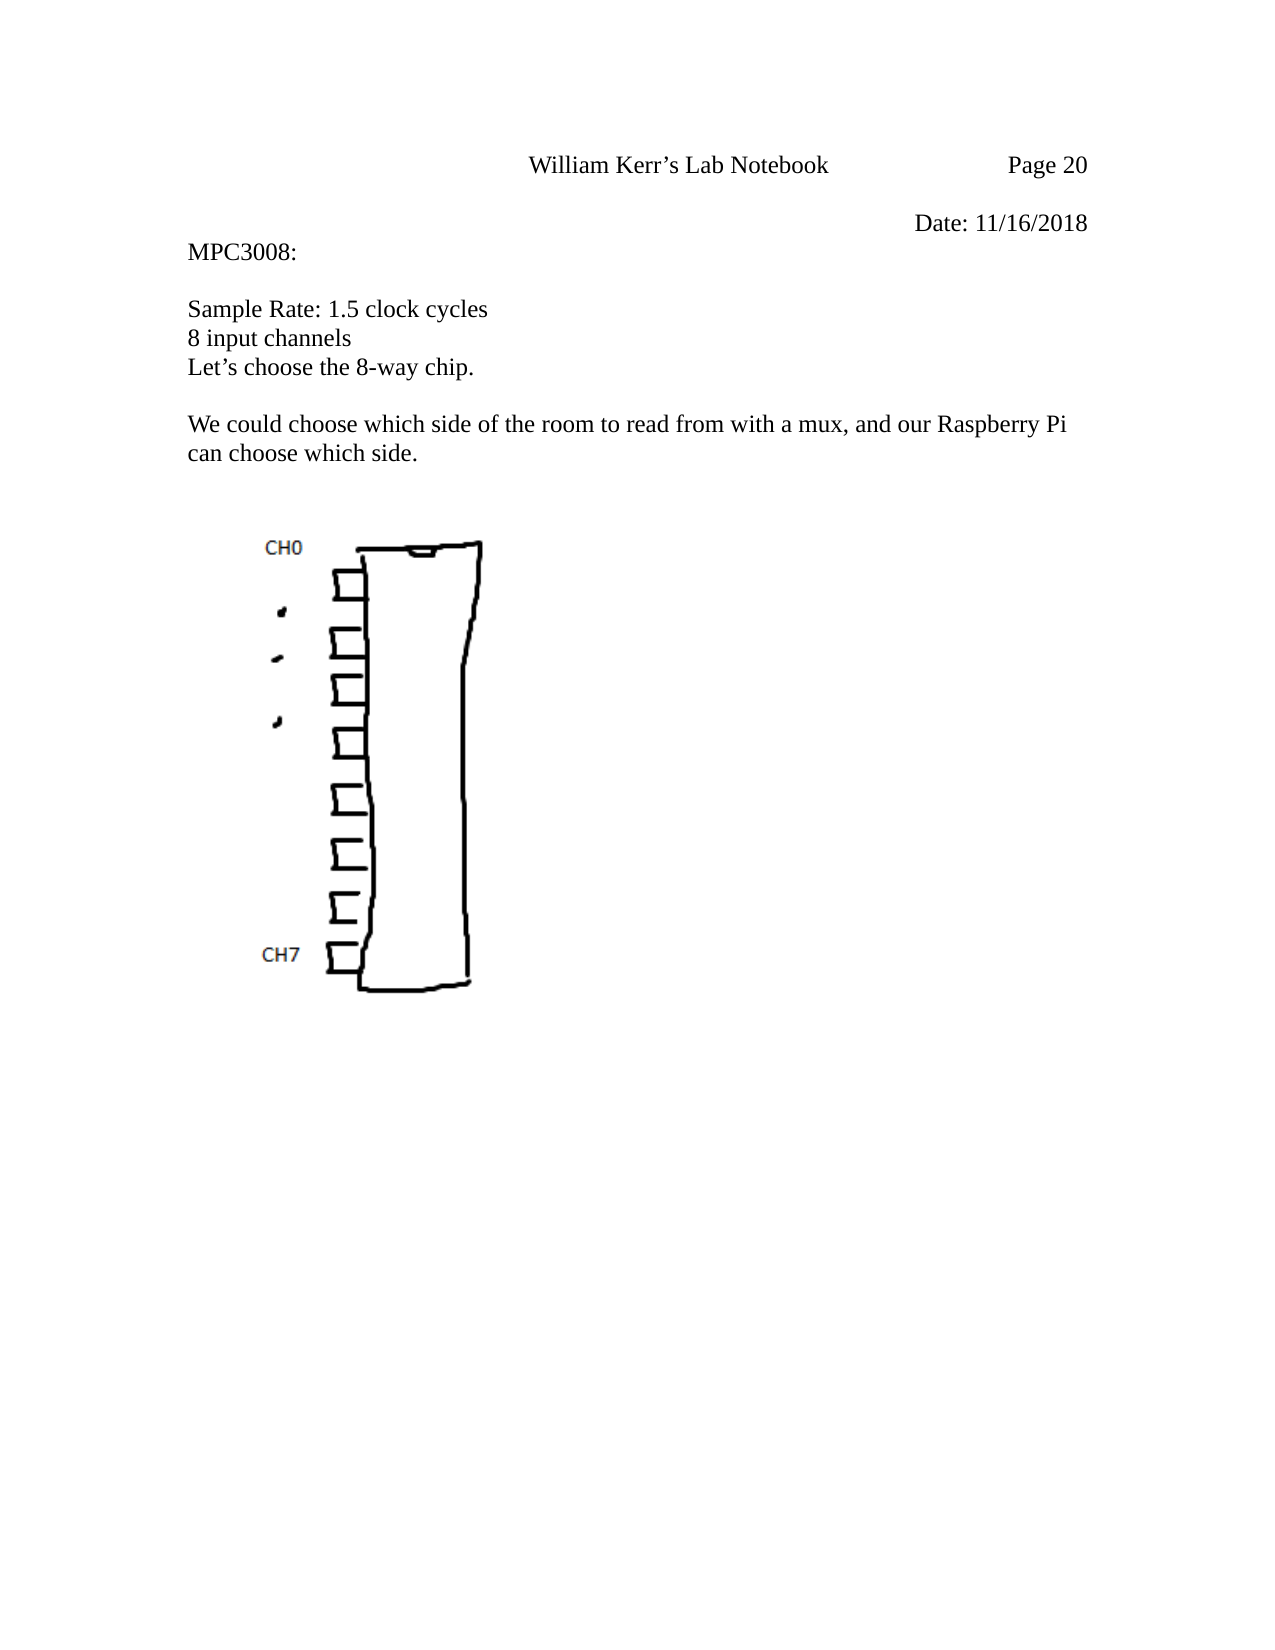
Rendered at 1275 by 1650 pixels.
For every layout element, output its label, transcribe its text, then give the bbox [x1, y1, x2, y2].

text 8 input channels [187, 323, 1087, 352]
text Sample Rate: 1.5 clock cycles [187, 294, 1087, 323]
text Let’s choose the 8-way chip. [187, 352, 1087, 381]
text We could choose which side of the room to read from with a mux, and our Raspberry Pi can choose which side. [187, 409, 1087, 467]
text MPC3008: [187, 237, 1087, 266]
picture [204, 476, 550, 1095]
text Date: 11/16/2018 [187, 208, 1087, 237]
